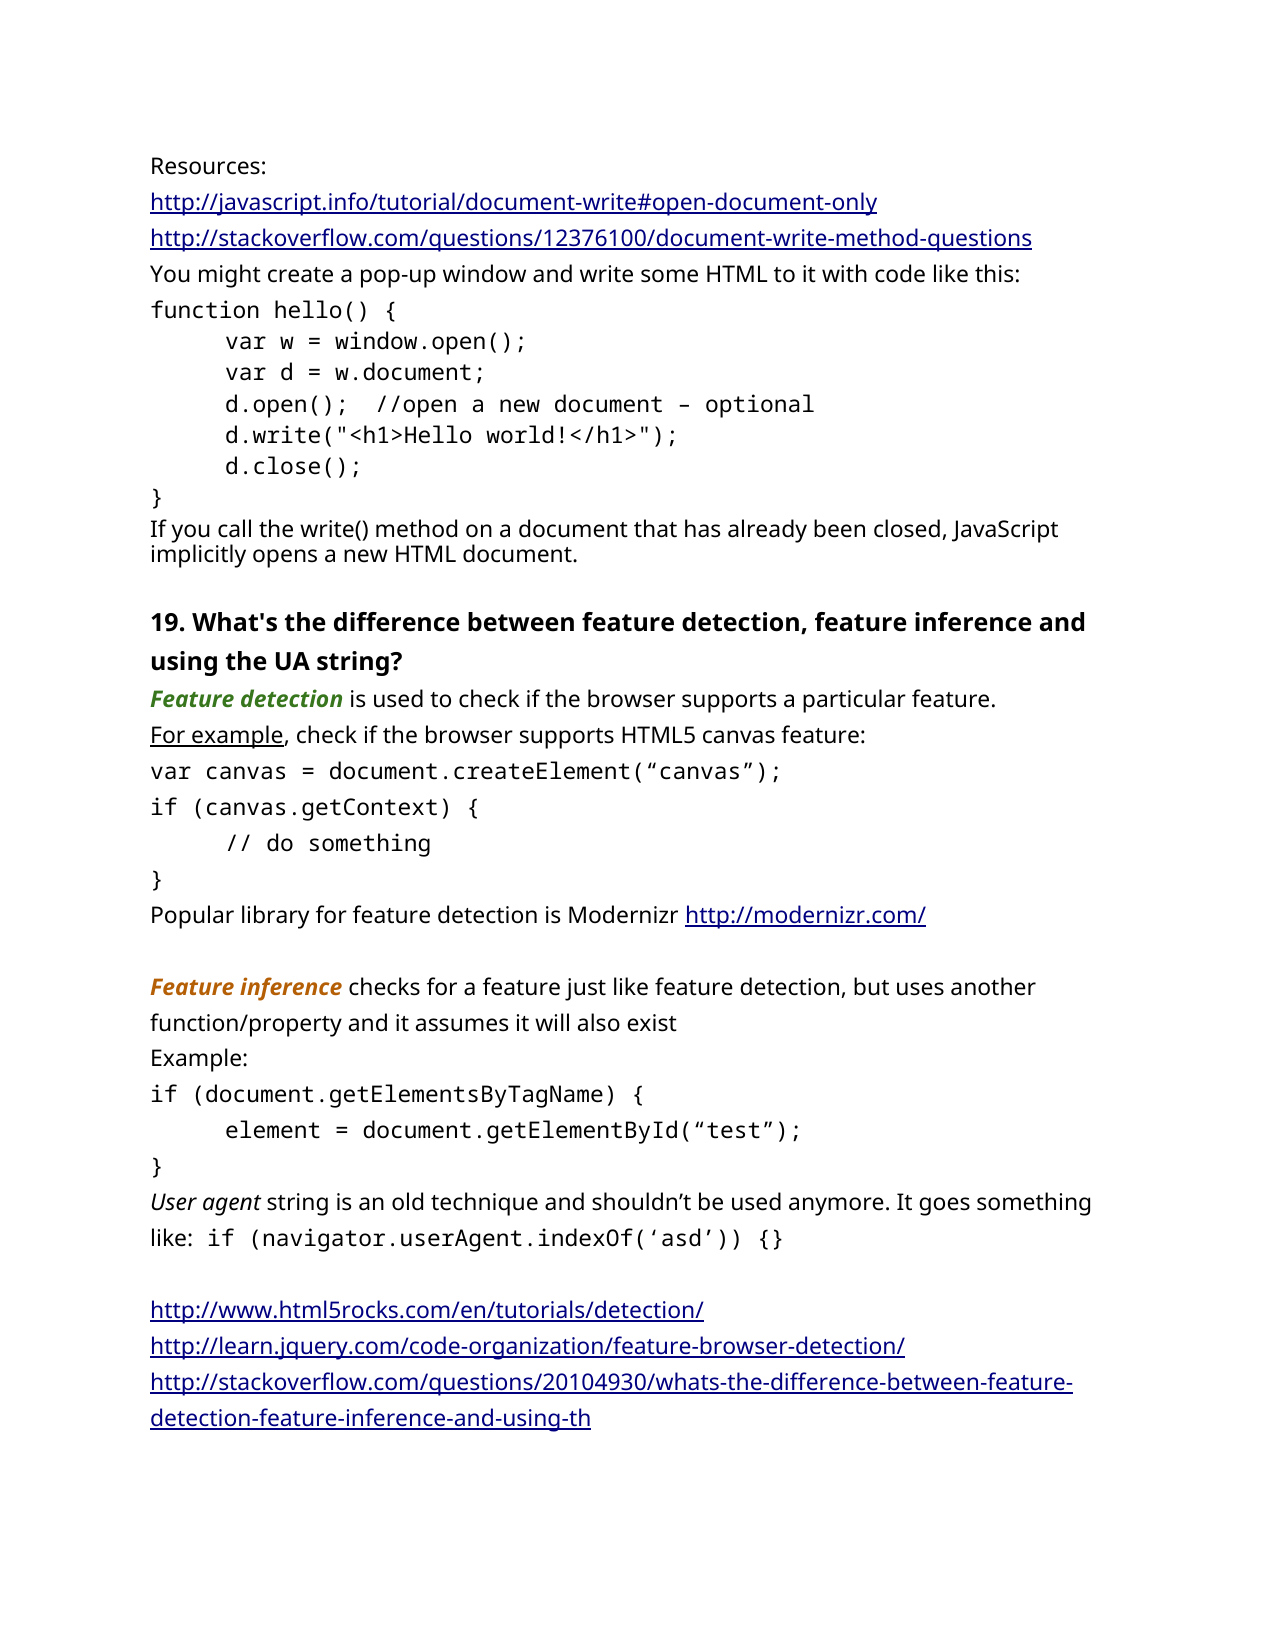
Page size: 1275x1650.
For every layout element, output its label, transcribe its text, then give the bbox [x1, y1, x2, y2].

text Resources: [150, 150, 1125, 181]
text Example: [150, 1042, 1125, 1074]
text var canvas = document.createElement(“canvas”); [150, 755, 1125, 786]
text var w = window.open(); [150, 325, 1125, 356]
text function hello() { [150, 294, 1125, 325]
text http://javascript.info/tutorial/document-write#open-document-only [150, 186, 1125, 217]
text if (document.getElementsByTagName) { [150, 1078, 1125, 1109]
text http://stackoverflow.com/questions/20104930/whats-the-difference-between-feature-detection-feature-inference-and-using-th [150, 1366, 1125, 1433]
text } [150, 863, 1125, 894]
text 19. What's the difference between feature detection, feature inference and using the UA string? [150, 605, 1125, 678]
text d.write("<h1>Hello world!</h1>"); [150, 419, 1125, 450]
text var d = w.document; [150, 356, 1125, 387]
text You might create a pop-up window and write some HTML to it with code like this: [150, 258, 1125, 289]
text d.open(); //open a new document – optional [150, 387, 1125, 419]
text http://www.html5rocks.com/en/tutorials/detection/ [150, 1294, 1125, 1325]
text http://stackoverflow.com/questions/12376100/document-write-method-questions [150, 222, 1125, 253]
text // do something [150, 827, 1125, 858]
text User agent string is an old technique and shouldn’t be used anymore. It goes something like: if (navigator.userAgent.indexOf(‘asd’)) {} [150, 1186, 1125, 1253]
text if (canvas.getContext) { [150, 791, 1125, 822]
text element = document.getElementById(“test”); [150, 1114, 1125, 1146]
text Feature detection is used to check if the browser supports a particular feature. [150, 683, 1125, 714]
text If you call the write() method on a document that has already been closed, JavaScript implicitly opens a new HTML document. [150, 512, 1125, 569]
text Feature inference checks for a feature just like feature detection, but uses another function/property and it assumes it will also exist [150, 971, 1125, 1038]
text http://learn.jquery.com/code-organization/feature-browser-detection/ [150, 1330, 1125, 1361]
text Popular library for feature detection is Modernizr http://modernizr.com/ [150, 899, 1125, 930]
text For example, check if the browser supports HTML5 canvas feature: [150, 719, 1125, 750]
text d.close(); [150, 450, 1125, 481]
text } [150, 481, 1125, 512]
text } [150, 1150, 1125, 1181]
